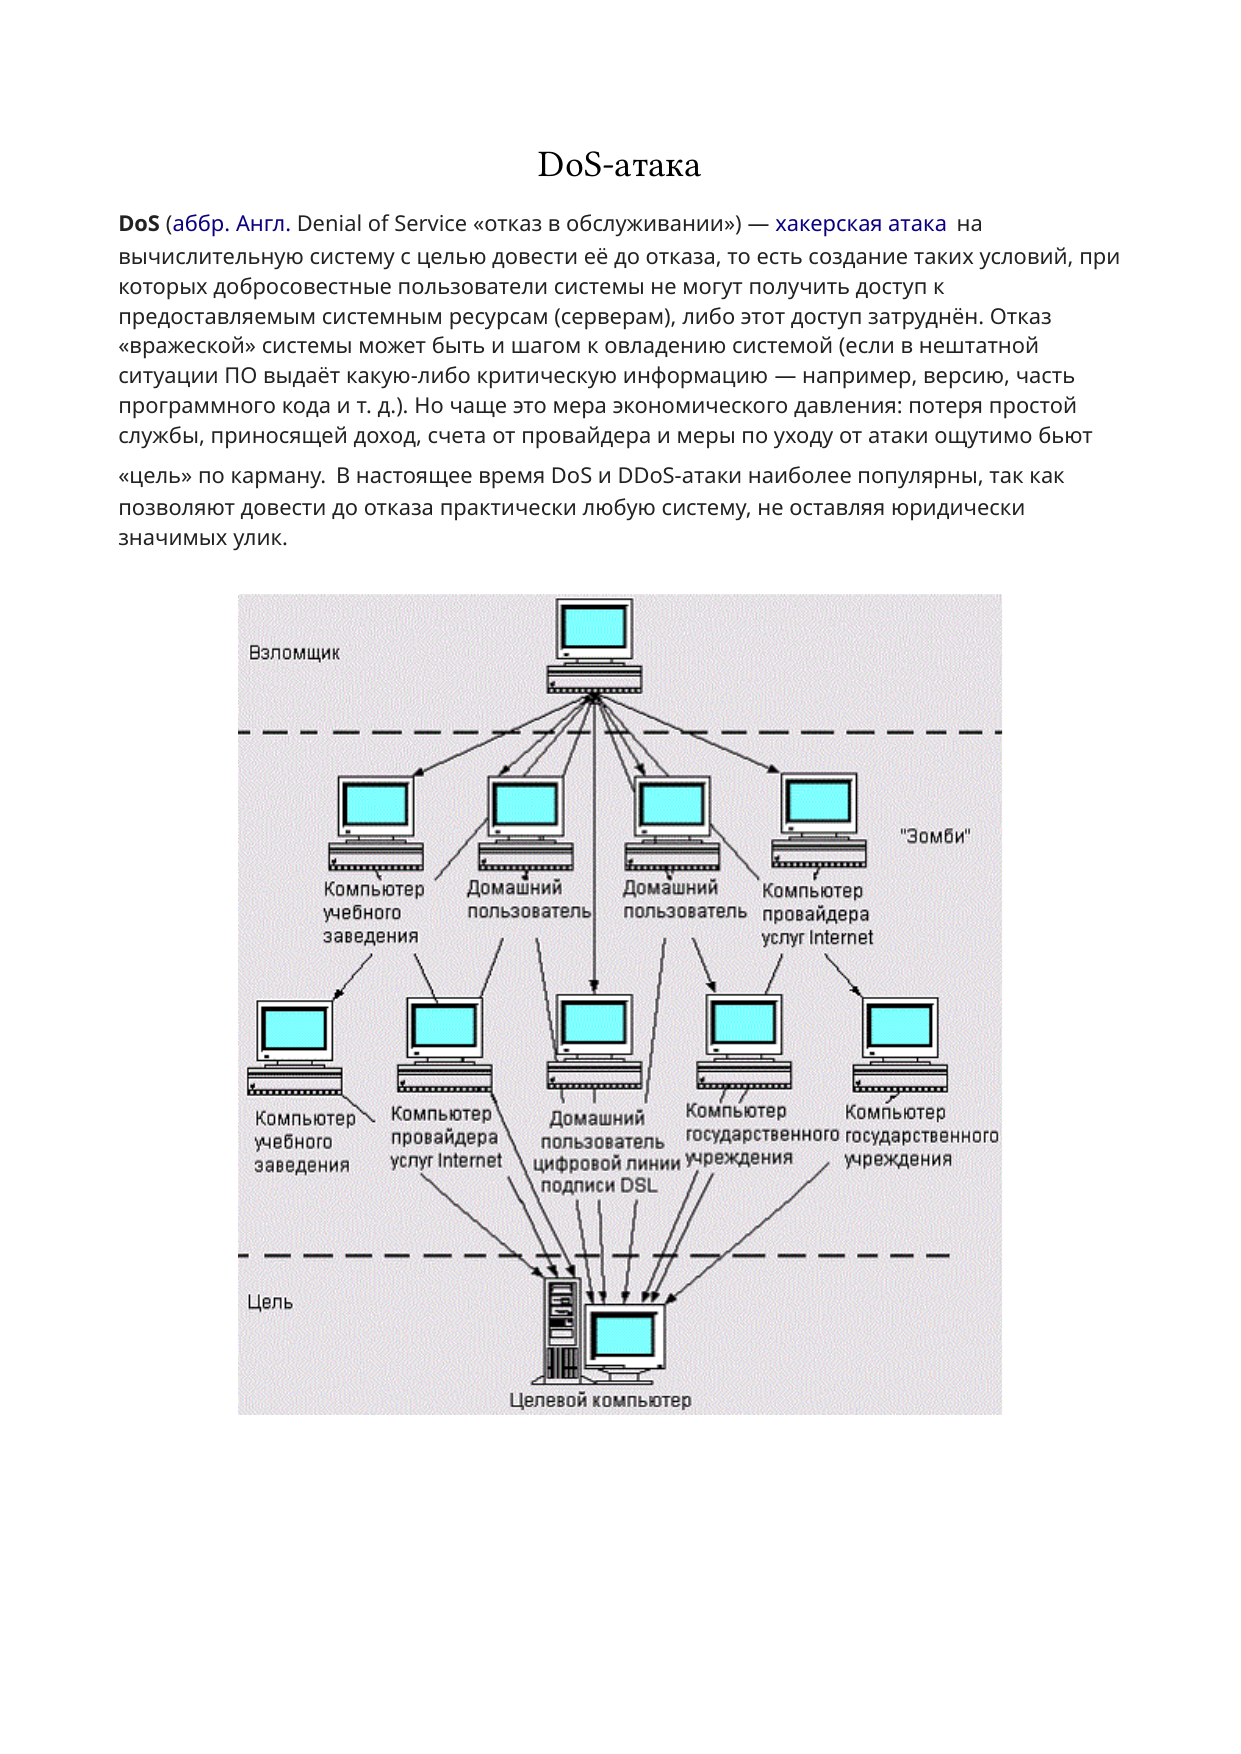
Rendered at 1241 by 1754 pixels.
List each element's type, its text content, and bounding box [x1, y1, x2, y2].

text DoS (аббр. Англ. Denial of Service «отказ в обслуживании») — хакерская атака на вычислительную систему с целью довести её до отказа, то есть создание таких условий, при которых добросовестные пользователи системы не могут получить доступ к предоставляемым системным ресурсам (серверам), либо этот доступ затруднён. Отказ «вражеской» системы может быть и шагом к овладению системой (если в нештатной ситуации ПО выдаёт какую-либо критическую информацию — например, версию, часть программного кода и т. д.). Но чаще это мера экономического давления: потеря простой службы, приносящей доход, счета от провайдера и меры по уходу от атаки ощутимо бьют «цель» по карману. В настоящее время DoS и DDoS-атаки наиболее популярны, так как позволяют довести до отказа практически любую систему, не оставляя юридически значимых улик. [118, 198, 1122, 552]
picture [238, 594, 1003, 1415]
subtitle DoS-атака [118, 143, 1122, 186]
